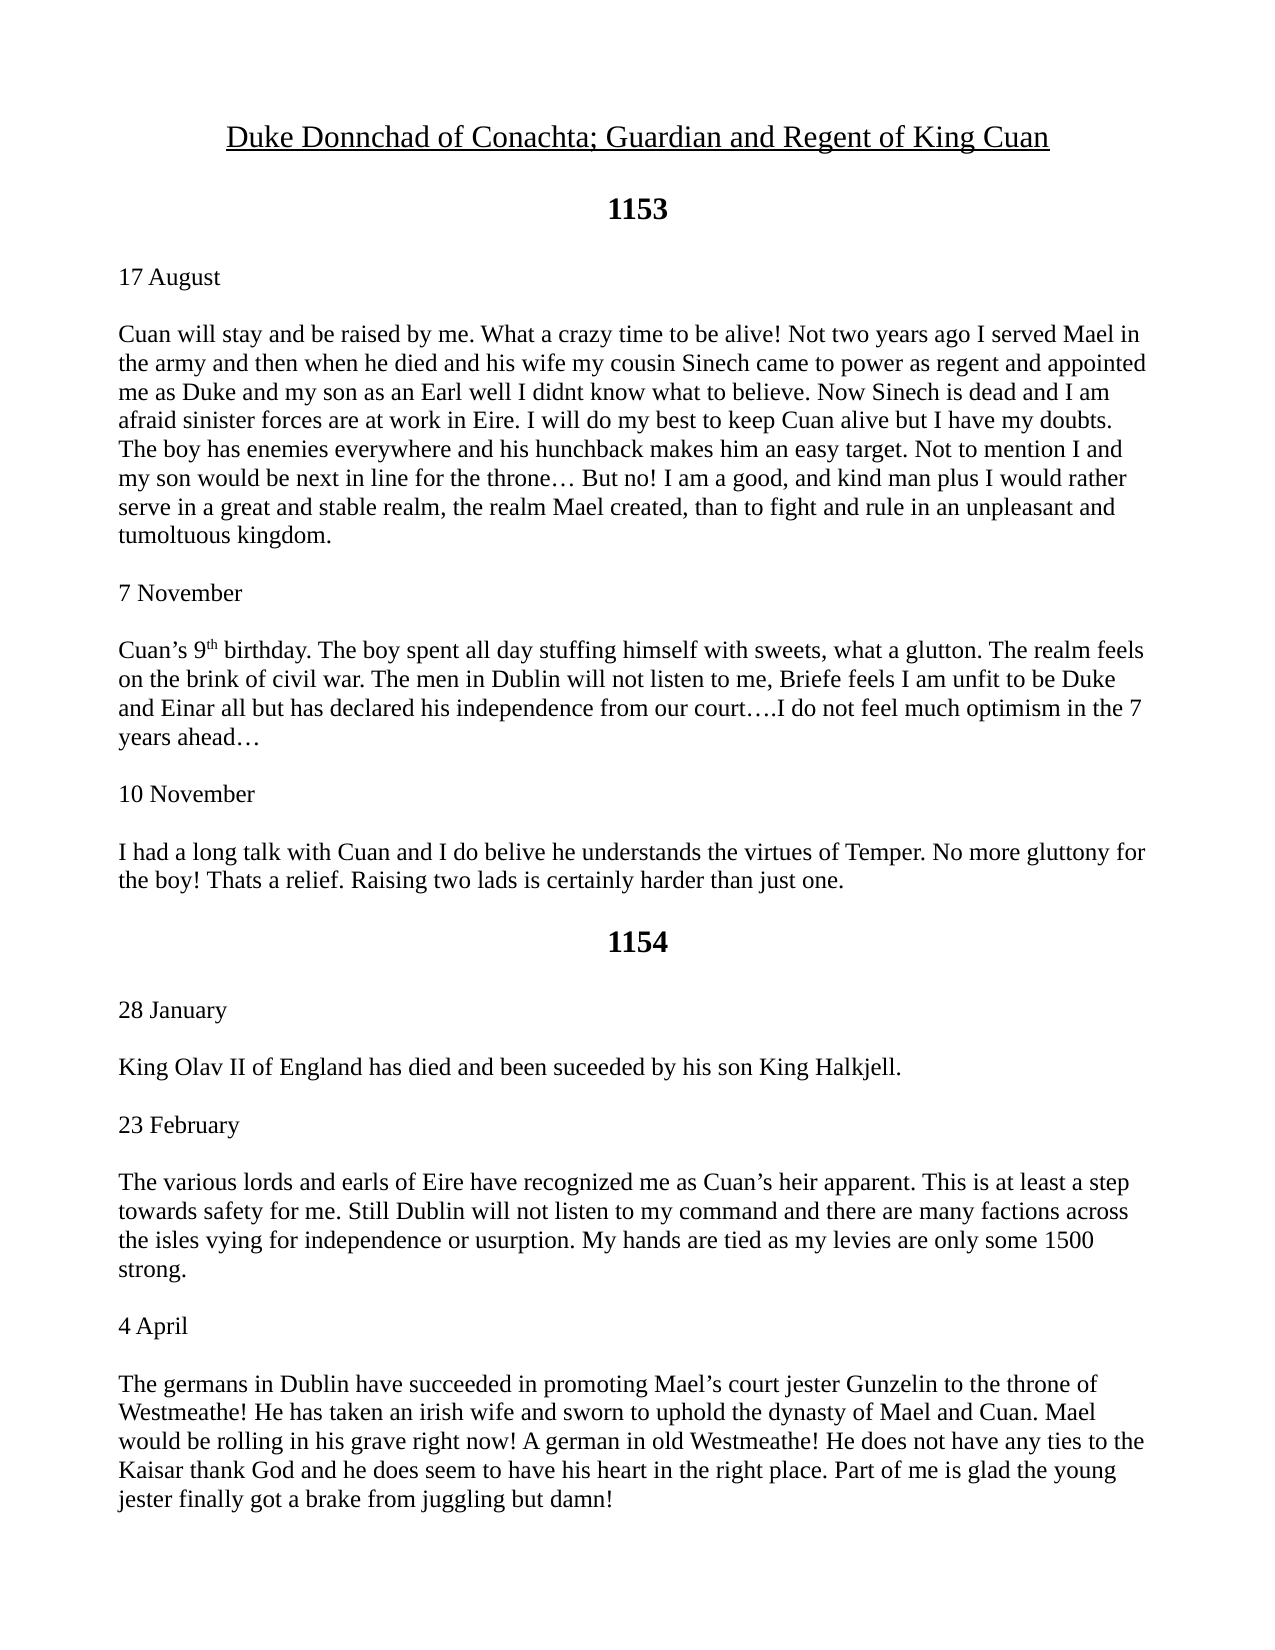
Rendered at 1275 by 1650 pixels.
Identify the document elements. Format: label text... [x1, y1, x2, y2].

text The germans in Dublin have succeeded in promoting Mael’s court jester Gunzelin to the throne of Westmeathe! He has taken an irish wife and sworn to uphold the dynasty of Mael and Cuan. Mael would be rolling in his grave right now! A german in old Westmeathe! He does not have any ties to the Kaisar thank God and he does seem to have his heart in the right place. Part of me is glad the young jester finally got a brake from juggling but damn! [118, 1369, 1157, 1512]
text 17 August [118, 262, 1157, 291]
text Cuan’s 9th birthday. The boy spent all day stuffing himself with sweets, what a glutton. The realm feels on the brink of civil war. The men in Dublin will not listen to me, Briefe feels I am unfit to be Duke and Einar all but has declared his independence from our court….I do not feel much optimism in the 7 years ahead… [118, 636, 1157, 751]
text I had a long talk with Cuan and I do belive he understands the virtues of Temper. No more gluttony for the boy! Thats a relief. Raising two lads is certainly harder than just one. [118, 837, 1157, 894]
text 4 April [118, 1311, 1157, 1340]
text 1153 [118, 190, 1157, 226]
text Duke Donnchad of Conachta; Guardian and Regent of King Cuan [118, 118, 1157, 154]
text 7 November [118, 578, 1157, 607]
text King Olav II of England has died and been suceeded by his son King Halkjell. [118, 1052, 1157, 1081]
text 1154 [118, 923, 1157, 959]
text 10 November [118, 779, 1157, 808]
text Cuan will stay and be raised by me. What a crazy time to be alive! Not two years ago I served Mael in the army and then when he died and his wife my cousin Sinech came to power as regent and appointed me as Duke and my son as an Earl well I didnt know what to believe. Now Sinech is dead and I am afraid sinister forces are at work in Eire. I will do my best to keep Cuan alive but I have my doubts. The boy has enemies everywhere and his hunchback makes him an easy target. Not to mention I and my son would be next in line for the throne… But no! I am a good, and kind man plus I would rather serve in a great and stable realm, the realm Mael created, than to fight and rule in an unpleasant and tumoltuous kingdom. [118, 319, 1157, 549]
text 28 January [118, 995, 1157, 1024]
text 23 February [118, 1110, 1157, 1139]
text The various lords and earls of Eire have recognized me as Cuan’s heir apparent. This is at least a step towards safety for me. Still Dublin will not listen to my command and there are many factions across the isles vying for independence or usurption. My hands are tied as my levies are only some 1500 strong. [118, 1167, 1157, 1282]
